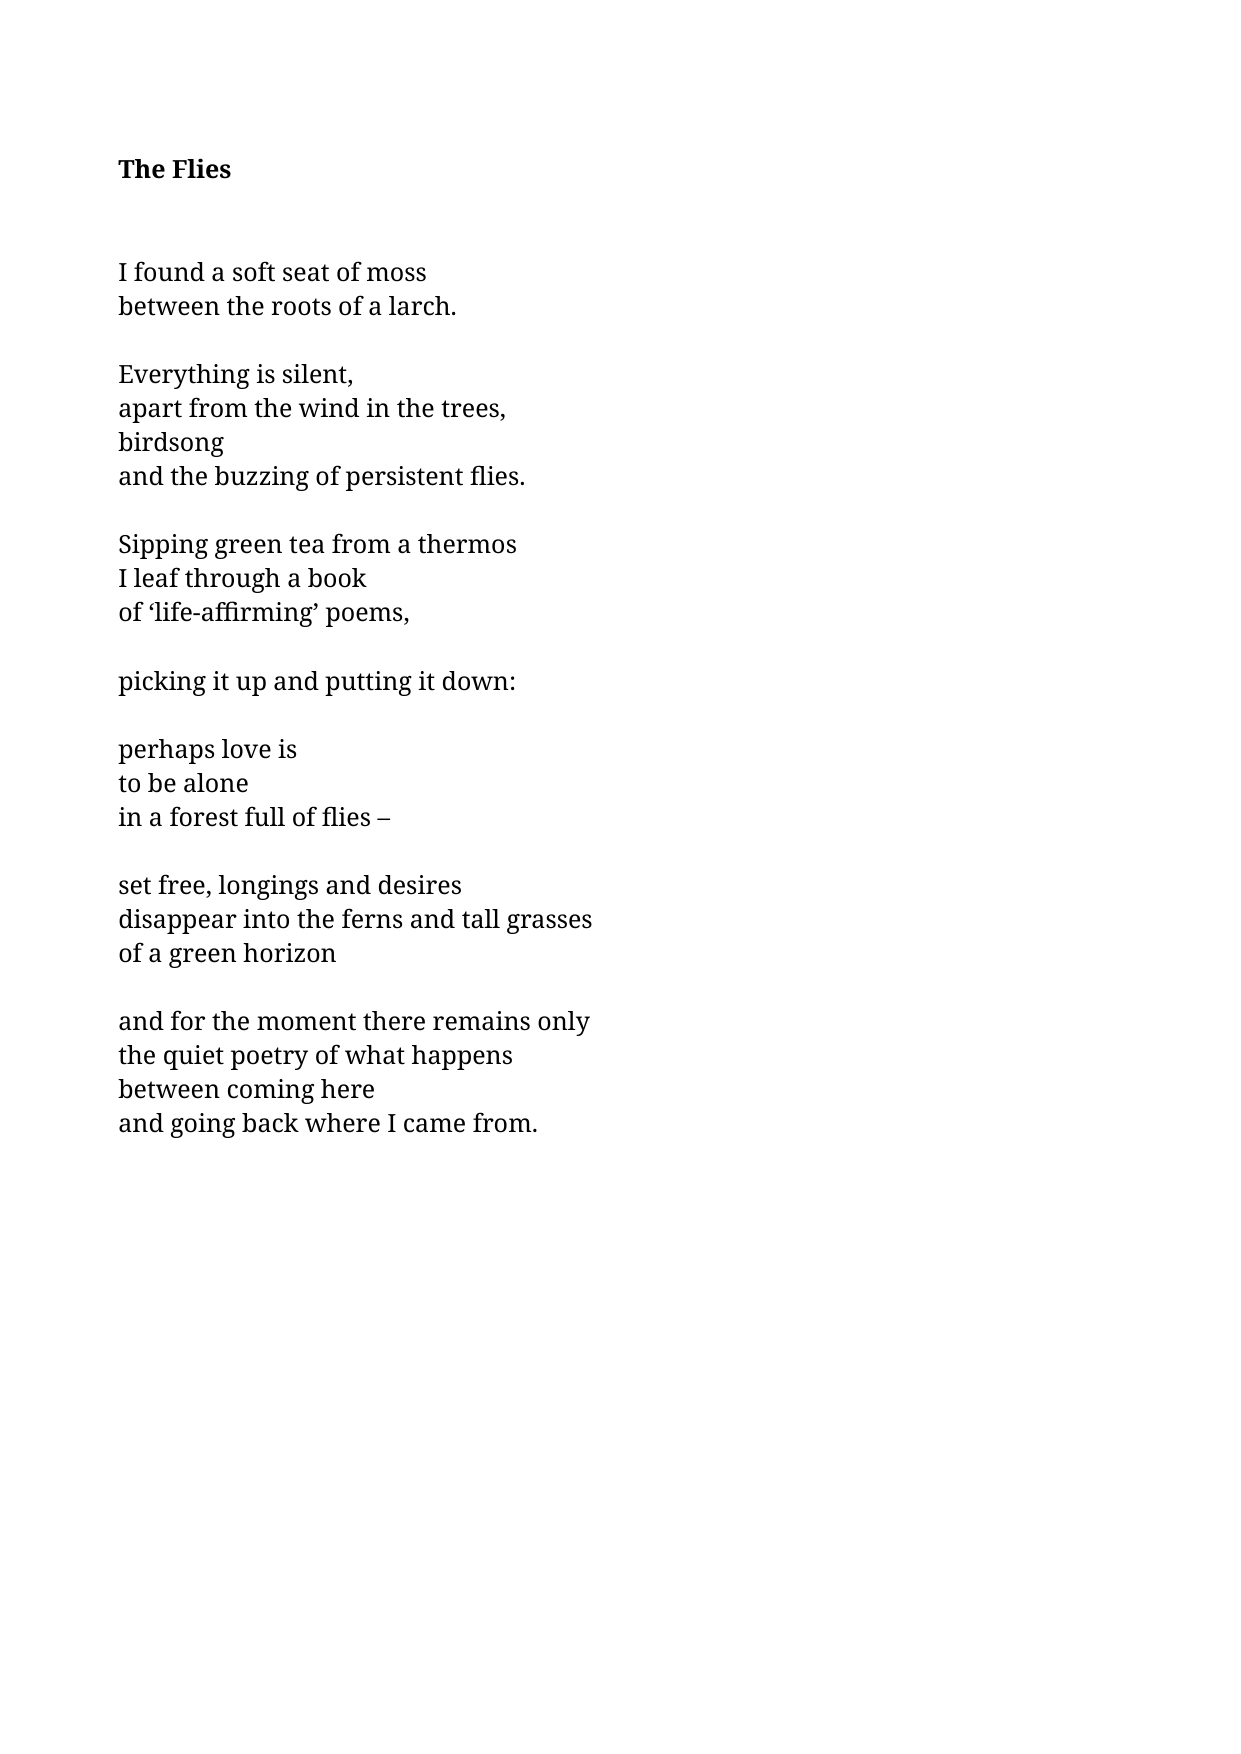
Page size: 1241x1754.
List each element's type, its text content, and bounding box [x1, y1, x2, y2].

text the quiet poetry of what happens [118, 1038, 1122, 1072]
text to be alone [118, 765, 1122, 799]
text perhaps love is [118, 731, 1122, 765]
text Sipping green tea from a thermos [118, 527, 1122, 561]
text apart from the wind in the trees, [118, 391, 1122, 425]
text disappear into the ferns and tall grasses [118, 902, 1122, 936]
text and for the moment there remains only [118, 1004, 1122, 1038]
text I leaf through a book [118, 561, 1122, 595]
text birdsong [118, 425, 1122, 459]
text of ‘life-affirming’ poems, [118, 595, 1122, 629]
text and going back where I came from. [118, 1106, 1122, 1140]
text in a forest full of flies – [118, 799, 1122, 833]
text I found a soft seat of moss [118, 254, 1122, 288]
text picking it up and putting it down: [118, 663, 1122, 697]
text and the buzzing of persistent flies. [118, 459, 1122, 493]
text between coming here [118, 1072, 1122, 1106]
text set free, longings and desires [118, 867, 1122, 902]
text of a green horizon [118, 936, 1122, 970]
text Everything is silent, [118, 357, 1122, 391]
text between the roots of a larch. [118, 288, 1122, 322]
text The Flies [118, 152, 1122, 186]
